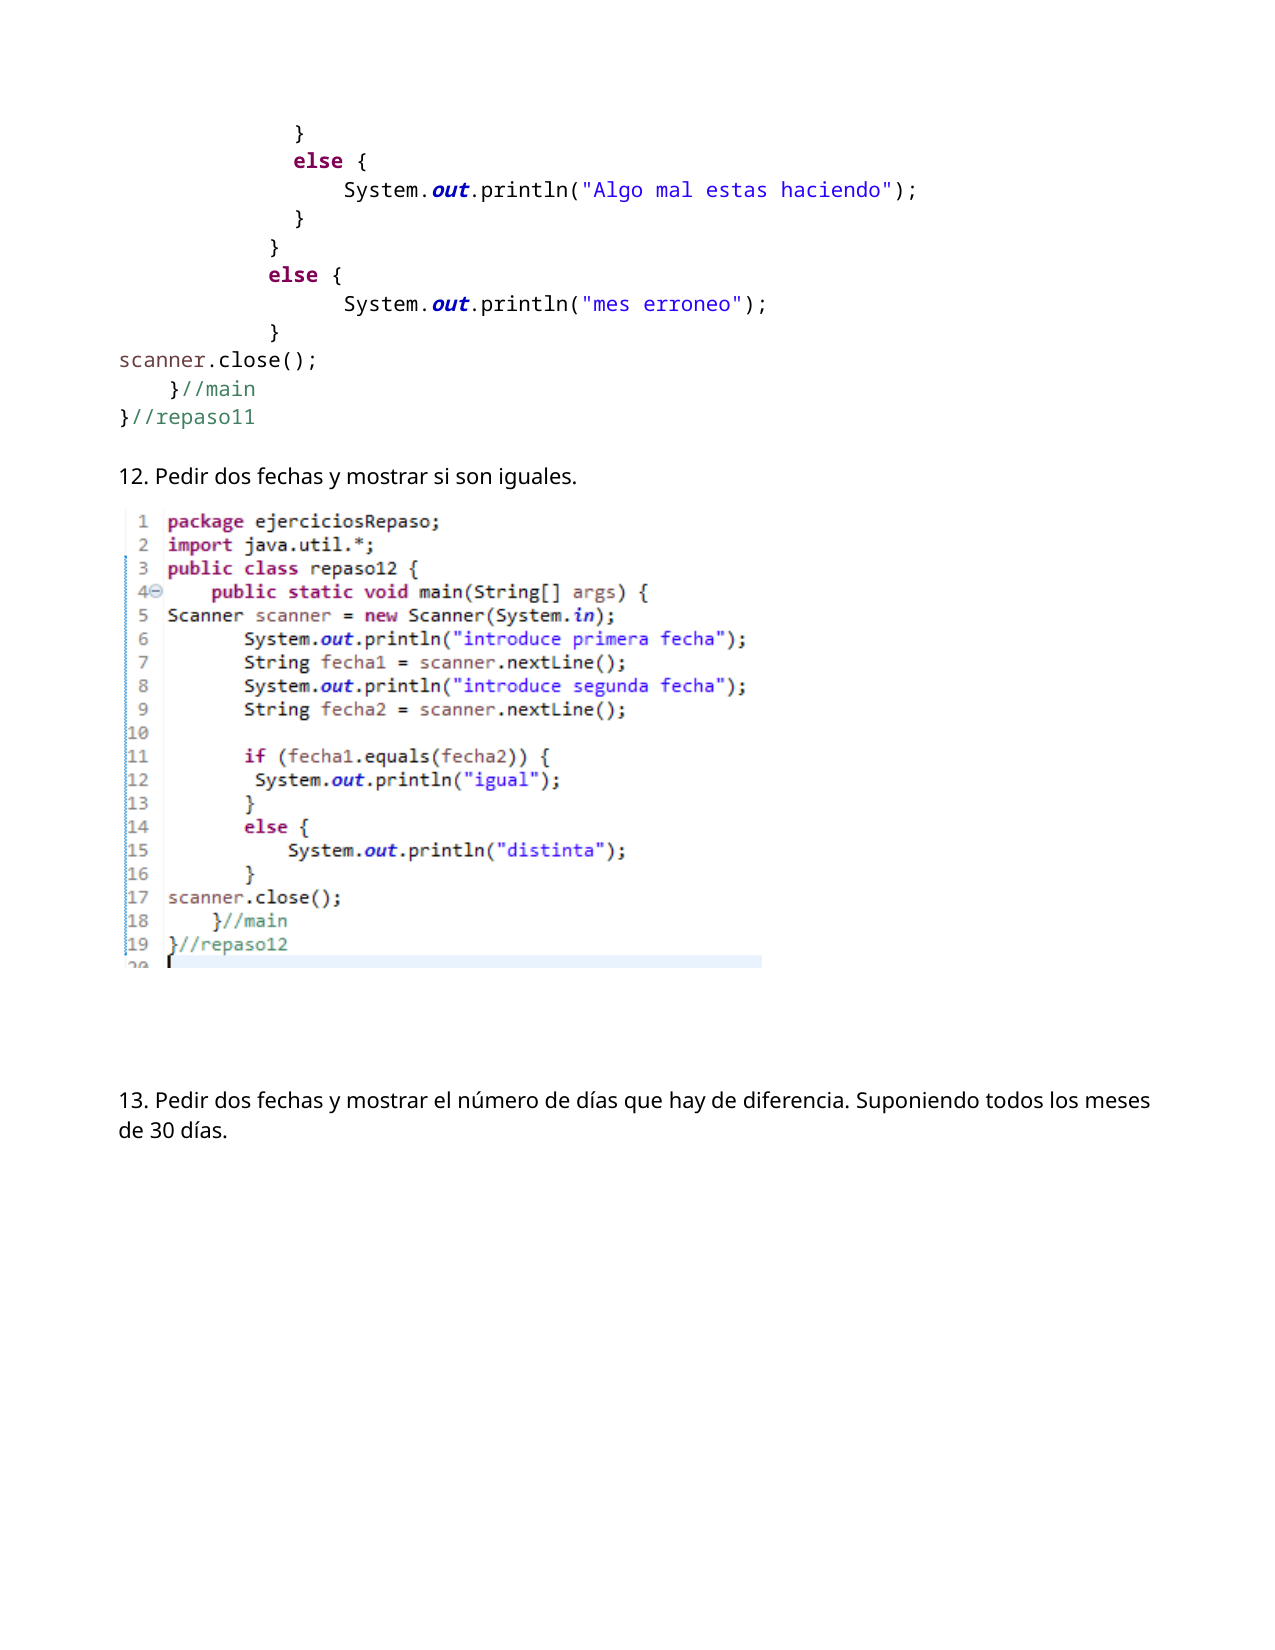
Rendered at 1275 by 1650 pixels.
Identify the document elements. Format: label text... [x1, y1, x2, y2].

text else { [118, 147, 1157, 175]
text 12. Pedir dos fechas y mostrar si son iguales. [118, 461, 1157, 491]
text }//main [118, 374, 1157, 402]
text 13. Pedir dos fechas y mostrar el número de días que hay de diferencia. Suponiendo todos los meses de 30 días. [118, 1085, 1157, 1145]
text System.out.println("Algo mal estas haciendo"); [118, 175, 1157, 203]
text System.out.println("mes erroneo"); [118, 289, 1157, 317]
text else { [118, 260, 1157, 289]
text }//repaso11 [118, 402, 1157, 431]
picture [124, 509, 762, 968]
text } [118, 232, 1157, 260]
text scanner.close(); [118, 346, 1157, 374]
text } [118, 317, 1157, 346]
text } [118, 118, 1157, 147]
text } [118, 203, 1157, 232]
